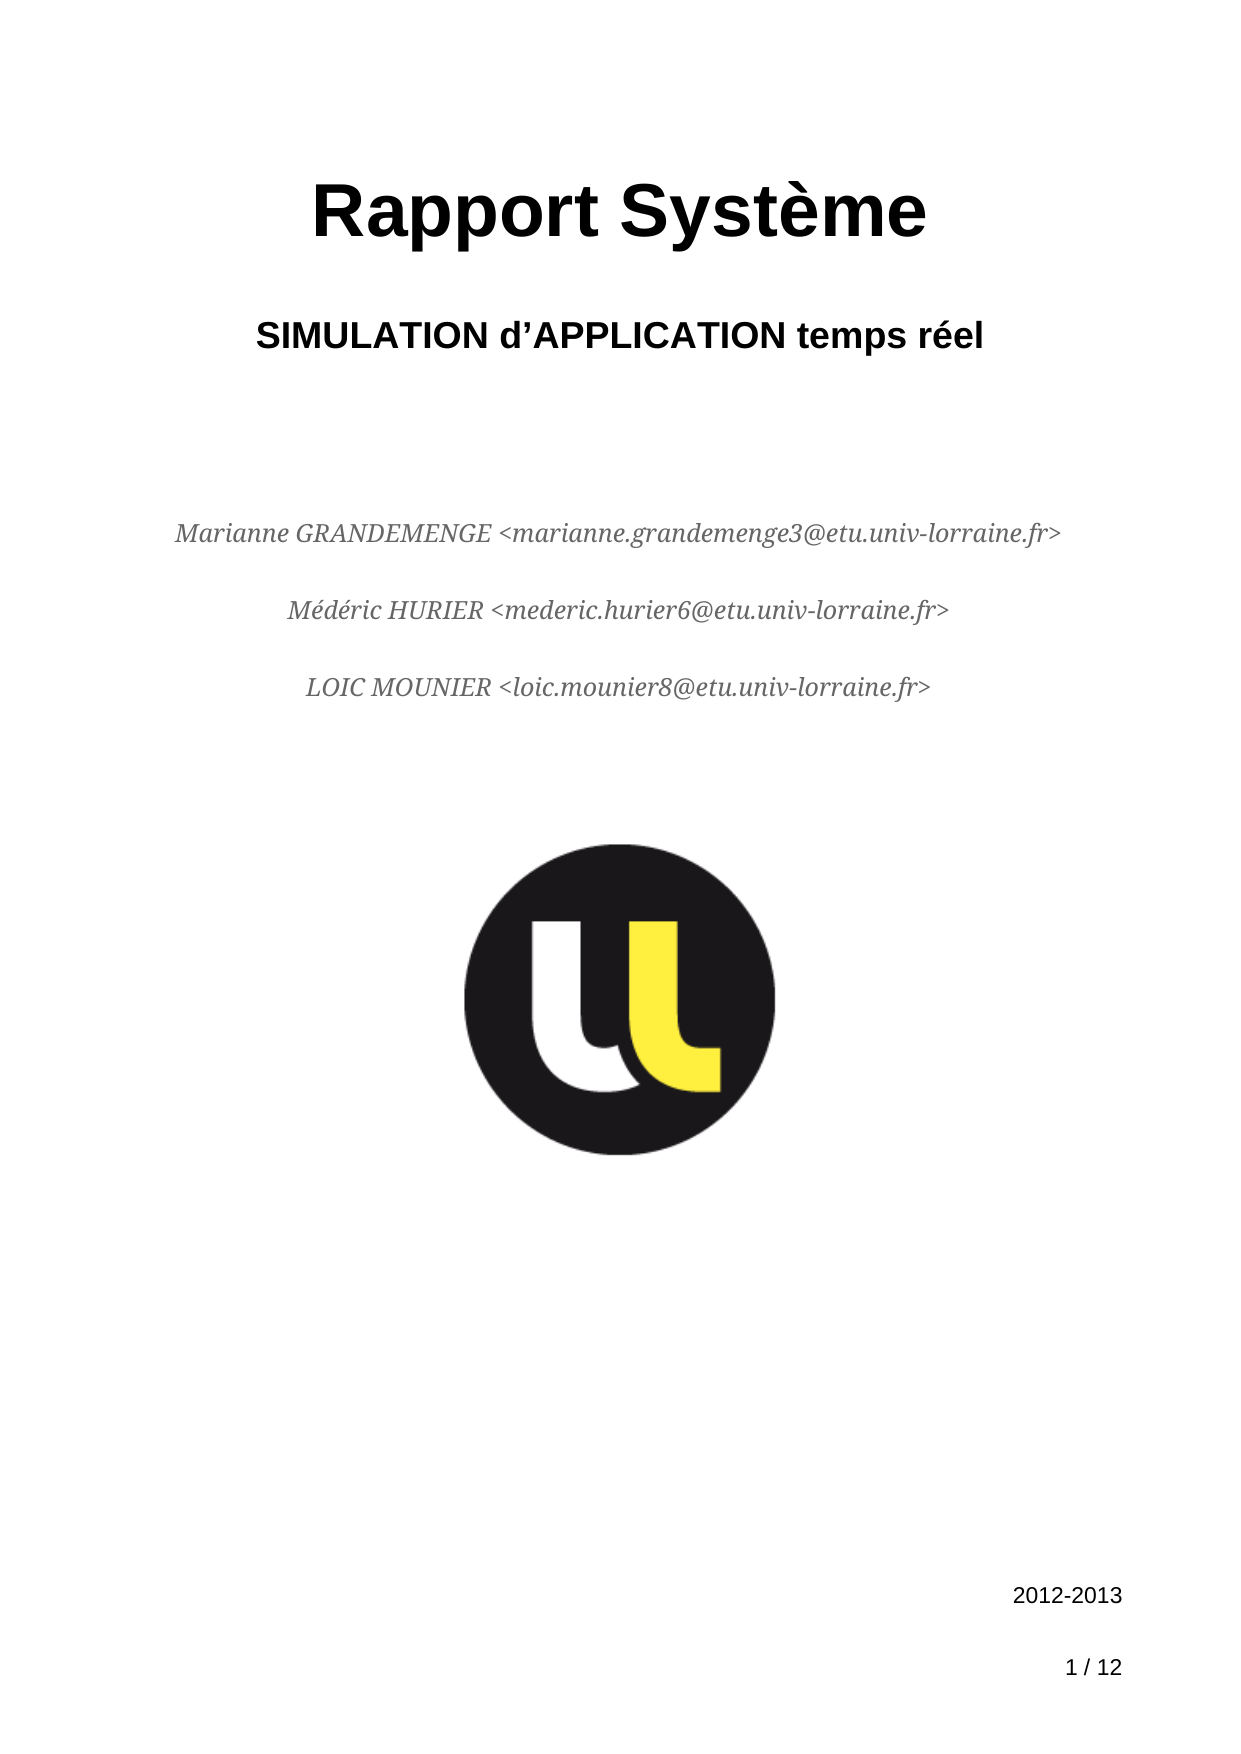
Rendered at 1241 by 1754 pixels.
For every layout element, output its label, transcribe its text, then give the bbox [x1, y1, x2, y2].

title SIMULATION d’APPLICATION temps réel [118, 314, 1122, 356]
subtitle Médéric HURIER <mederic.hurier6@etu.univ-lorraine.fr> [118, 592, 1122, 627]
subtitle Marianne GRANDEMENGE <marianne.grandemenge3@etu.univ-lorraine.fr> [118, 516, 1122, 550]
subtitle LOIC MOUNIER <loic.mounier8@etu.univ-lorraine.fr> [118, 669, 1122, 703]
text 2012-2013 [118, 1582, 1122, 1608]
title Rapport Système [118, 168, 1122, 252]
picture [424, 804, 816, 1196]
